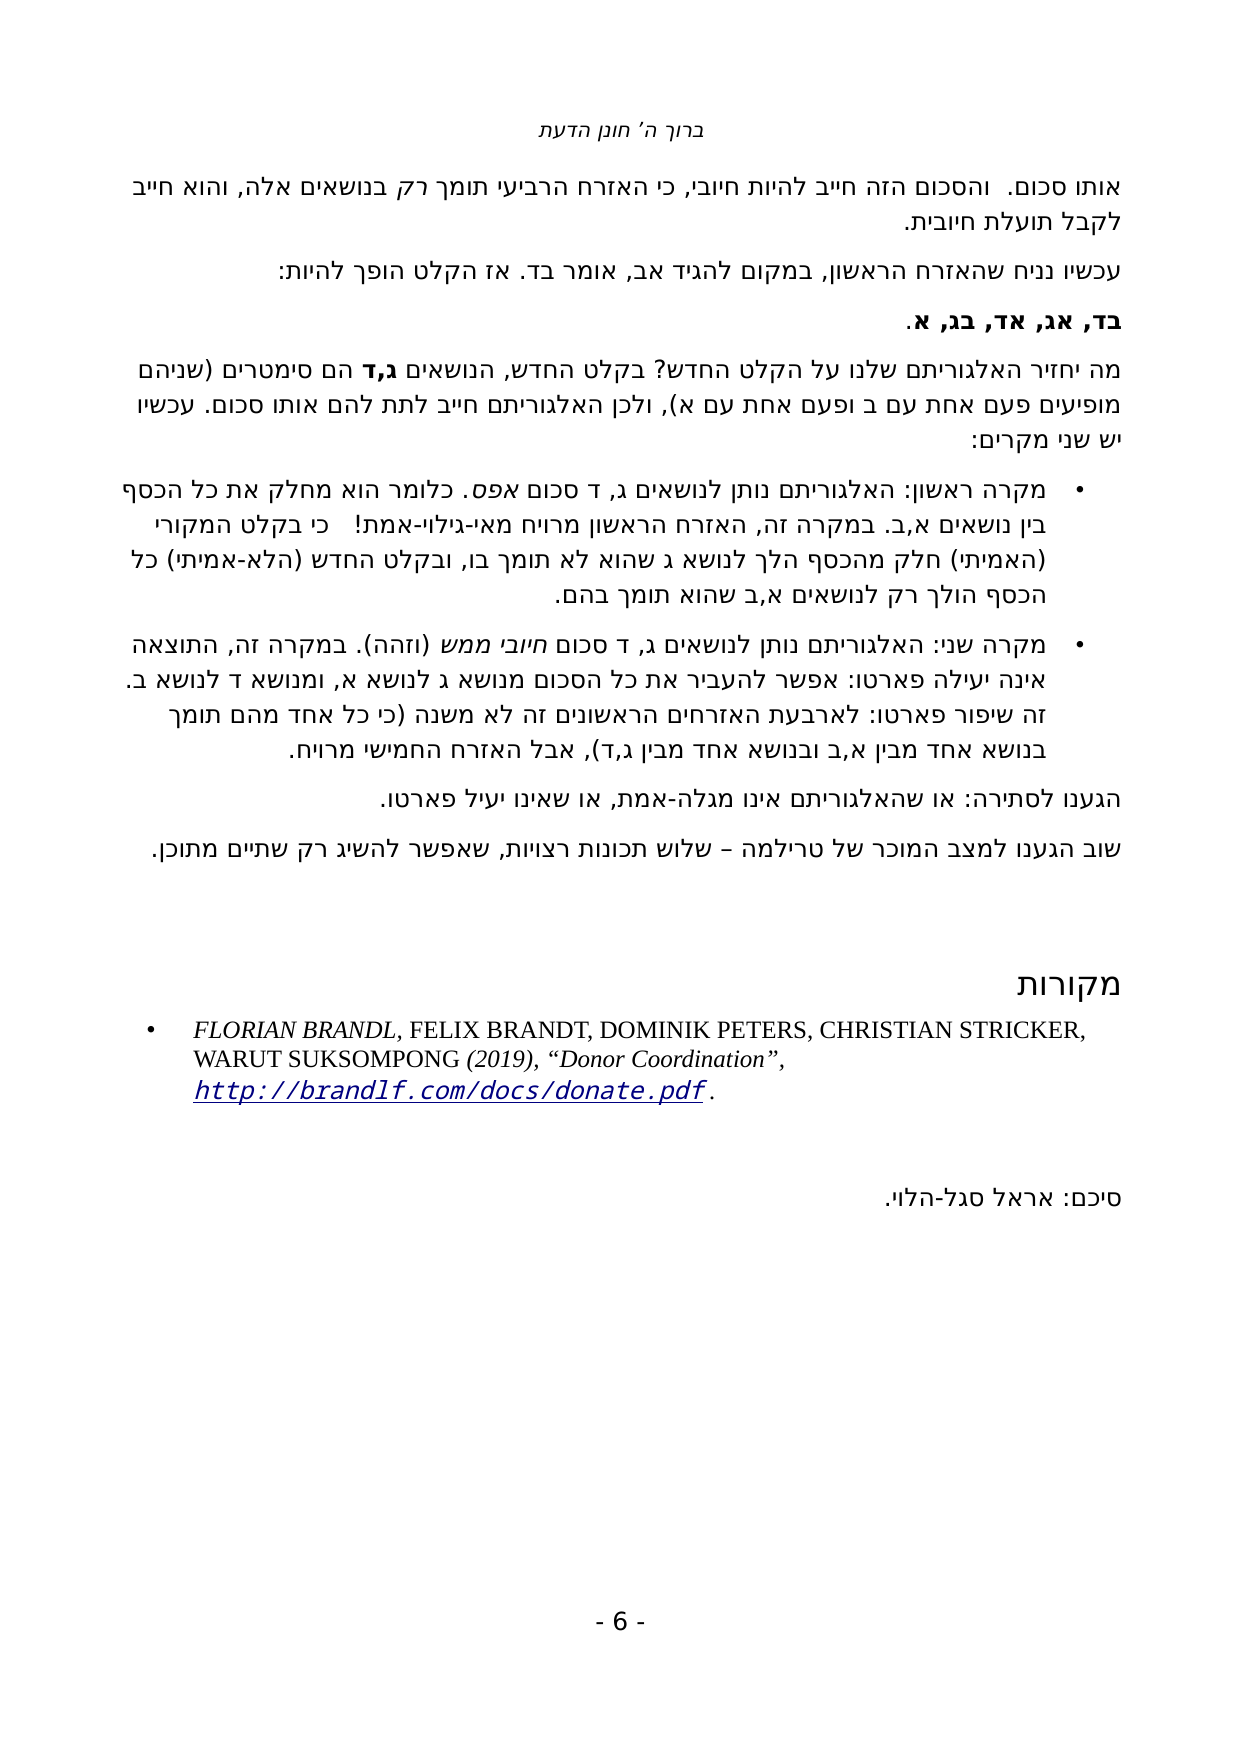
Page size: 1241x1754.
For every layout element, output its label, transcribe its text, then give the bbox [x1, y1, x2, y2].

text שוב הגענו למצב המוכר של טרילמה – שלוש תכונות רצויות, שאפשר להשיג רק שתיים מתוכן. [118, 834, 1122, 863]
text הגענו לסתירה: או שהאלגוריתם אינו מגלה-אמת, או שאינו יעיל פארטו. [118, 784, 1122, 813]
subtitle מקורות [118, 964, 1122, 1003]
list מקרה ראשון: האלגוריתם נותן לנושאים ג, ד סכום אפס. כלומר הוא מחלק את כל הכסף בין נושאים א,ב. במקרה זה, האזרח הראשון מרויח מאי-גילוי-אמת! כי בקלט המקורי (האמיתי) חלק מהכסף הלך לנושא ג שהוא לא תומך בו, ובקלט החדש (הלא-אמיתי) כל הכסף הולך רק לנושאים א,ב שהוא תומך בהם. [118, 475, 1084, 609]
list ‏ [156, 1148, 1122, 1177]
text בד, אג, אד, בג, א. [118, 306, 1122, 335]
text מה יחזיר האלגוריתם שלנו על הקלט החדש? בקלט החדש, הנושאים ג,ד הם סימטרים (שניהם מופיעים פעם אחת עם ב ופעם אחת עם א), ולכן האלגוריתם חייב לתת להם אותו סכום. עכשיו יש שני מקרים: [118, 356, 1122, 455]
text אותו סכום. והסכום הזה חייב להיות חיובי, כי האזרח הרביעי תומך רק בנושאים אלה, והוא חייב לקבל תועלת חיובית. [118, 172, 1122, 236]
list FLORIAN BRANDL, FELIX BRANDT, DOMINIK PETERS, CHRISTIAN STRICKER, WARUT SUKSOMPONG (2019), “Donor Coordination”, http://brandlf.com/docs/donate.pdf . [156, 1015, 1122, 1107]
list מקרה שני: האלגוריתם נותן לנושאים ג, ד סכום חיובי ממש (וזהה). במקרה זה, התוצאה אינה יעילה פארטו: אפשר להעביר את כל הסכום מנושא ג לנושא א, ומנושא ד לנושא ב. זה שיפור פארטו: לארבעת האזרחים הראשונים זה לא משנה (כי כל אחד מהם תומך בנושא אחד מבין א,ב ובנושא אחד מבין ג,ד), אבל האזרח החמישי מרויח. [118, 630, 1084, 764]
text סיכם: אראל סגל-הלוי. [118, 1183, 1122, 1212]
text עכשיו נניח שהאזרח הראשון, במקום להגיד אב, אומר בד. אז הקלט הופך להיות: [118, 256, 1122, 286]
